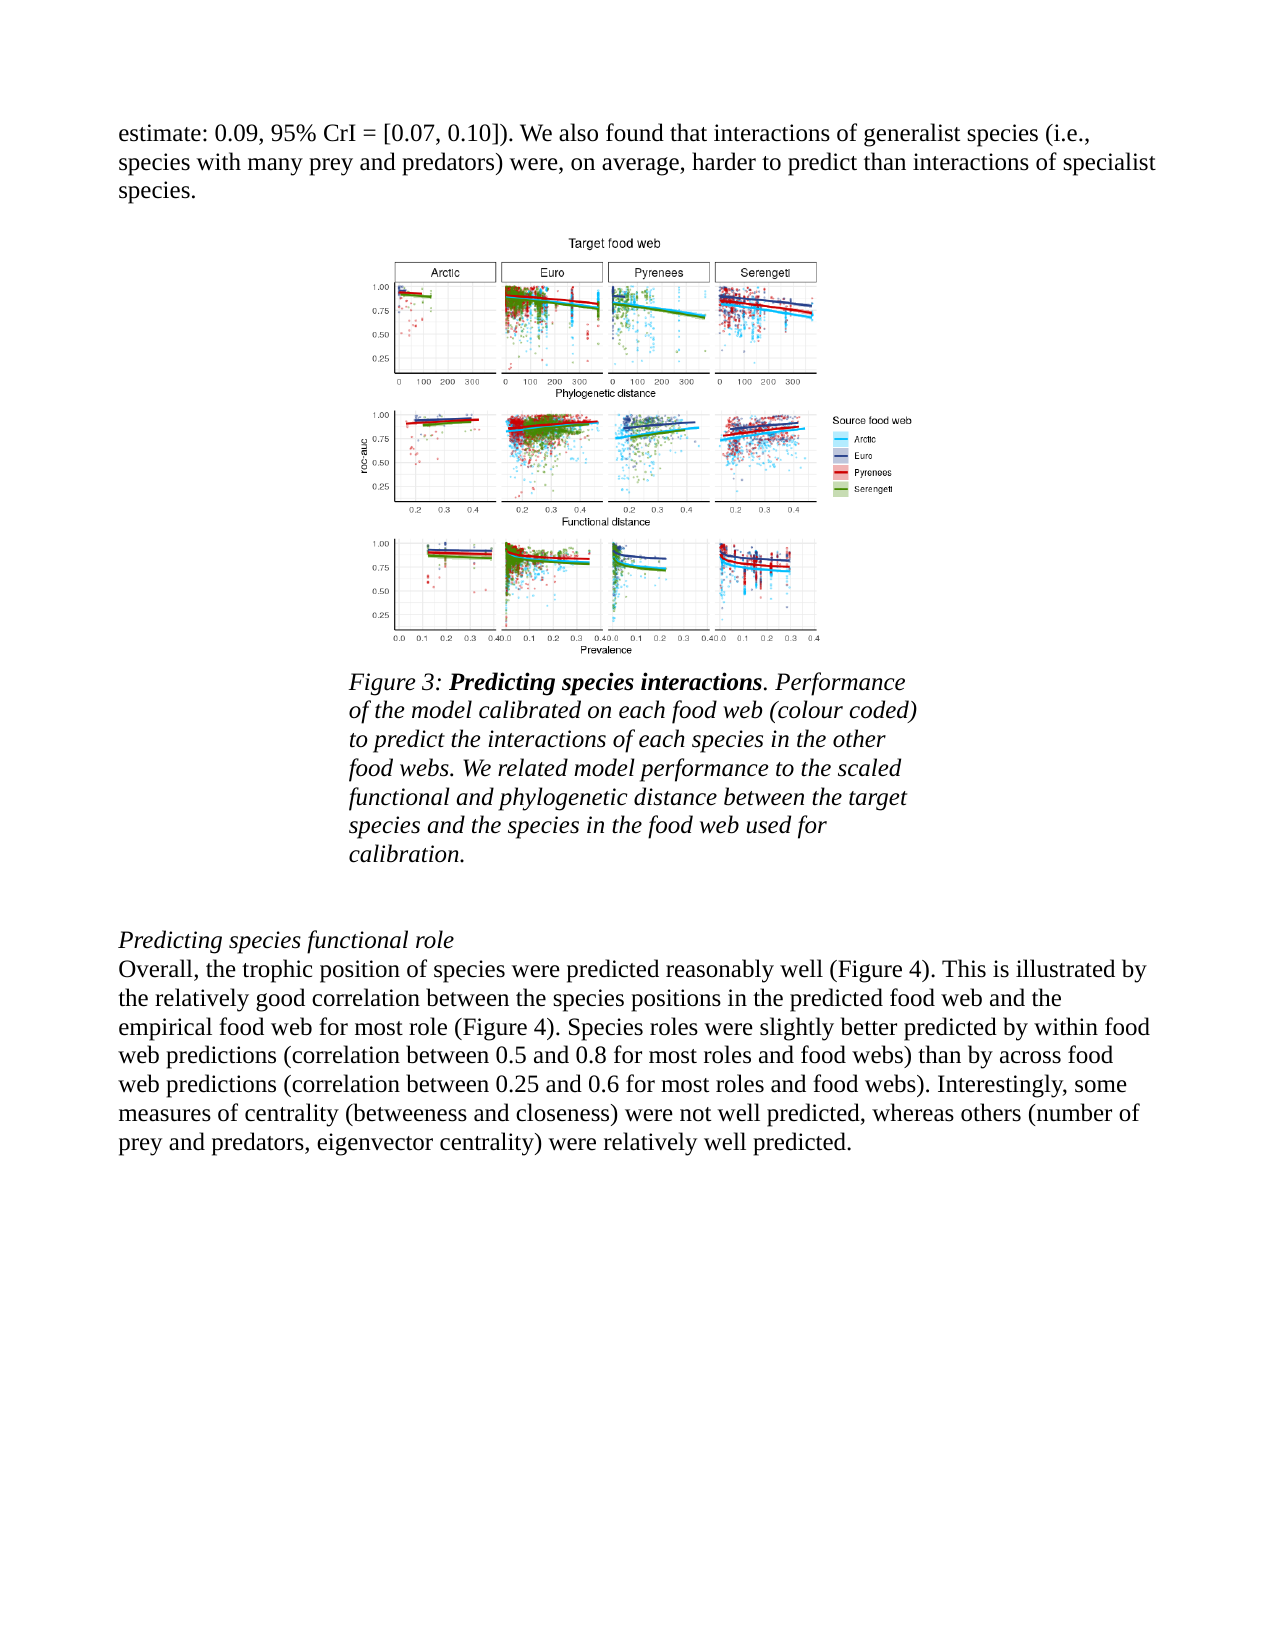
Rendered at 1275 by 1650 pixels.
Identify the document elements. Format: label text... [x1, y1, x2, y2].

text Figure 3: Predicting species interactions. Performance of the model calibrated on each food web (colour coded) to predict the interactions of each species in the other food webs. We related model performance to the scaled functional and phylogenetic distance between the target species and the species in the food web used for calibration. [348, 667, 927, 868]
text estimate: 0.09, 95% CrI = [0.07, 0.10]). We also found that interactions of generalist species (i.e., species with many prey and predators) were, on average, harder to predict than interactions of specialist species. [118, 118, 1157, 204]
text Overall, the trophic position of species were predicted reasonably well (Figure 4). This is illustrated by the relatively good correlation between the species positions in the predicted food web and the empirical food web for most role (Figure 4). Species roles were slightly better predicted by within food web predictions (correlation between 0.5 and 0.8 for most roles and food webs) than by across food web predictions (correlation between 0.25 and 0.6 for most roles and food webs). Interestingly, some measures of centrality (betweeness and closeness) were not well predicted, whereas others (number of prey and predators, eigenvector centrality) were relatively well predicted. [118, 954, 1157, 1155]
picture [348, 233, 927, 667]
text Predicting species functional role [118, 925, 1157, 954]
